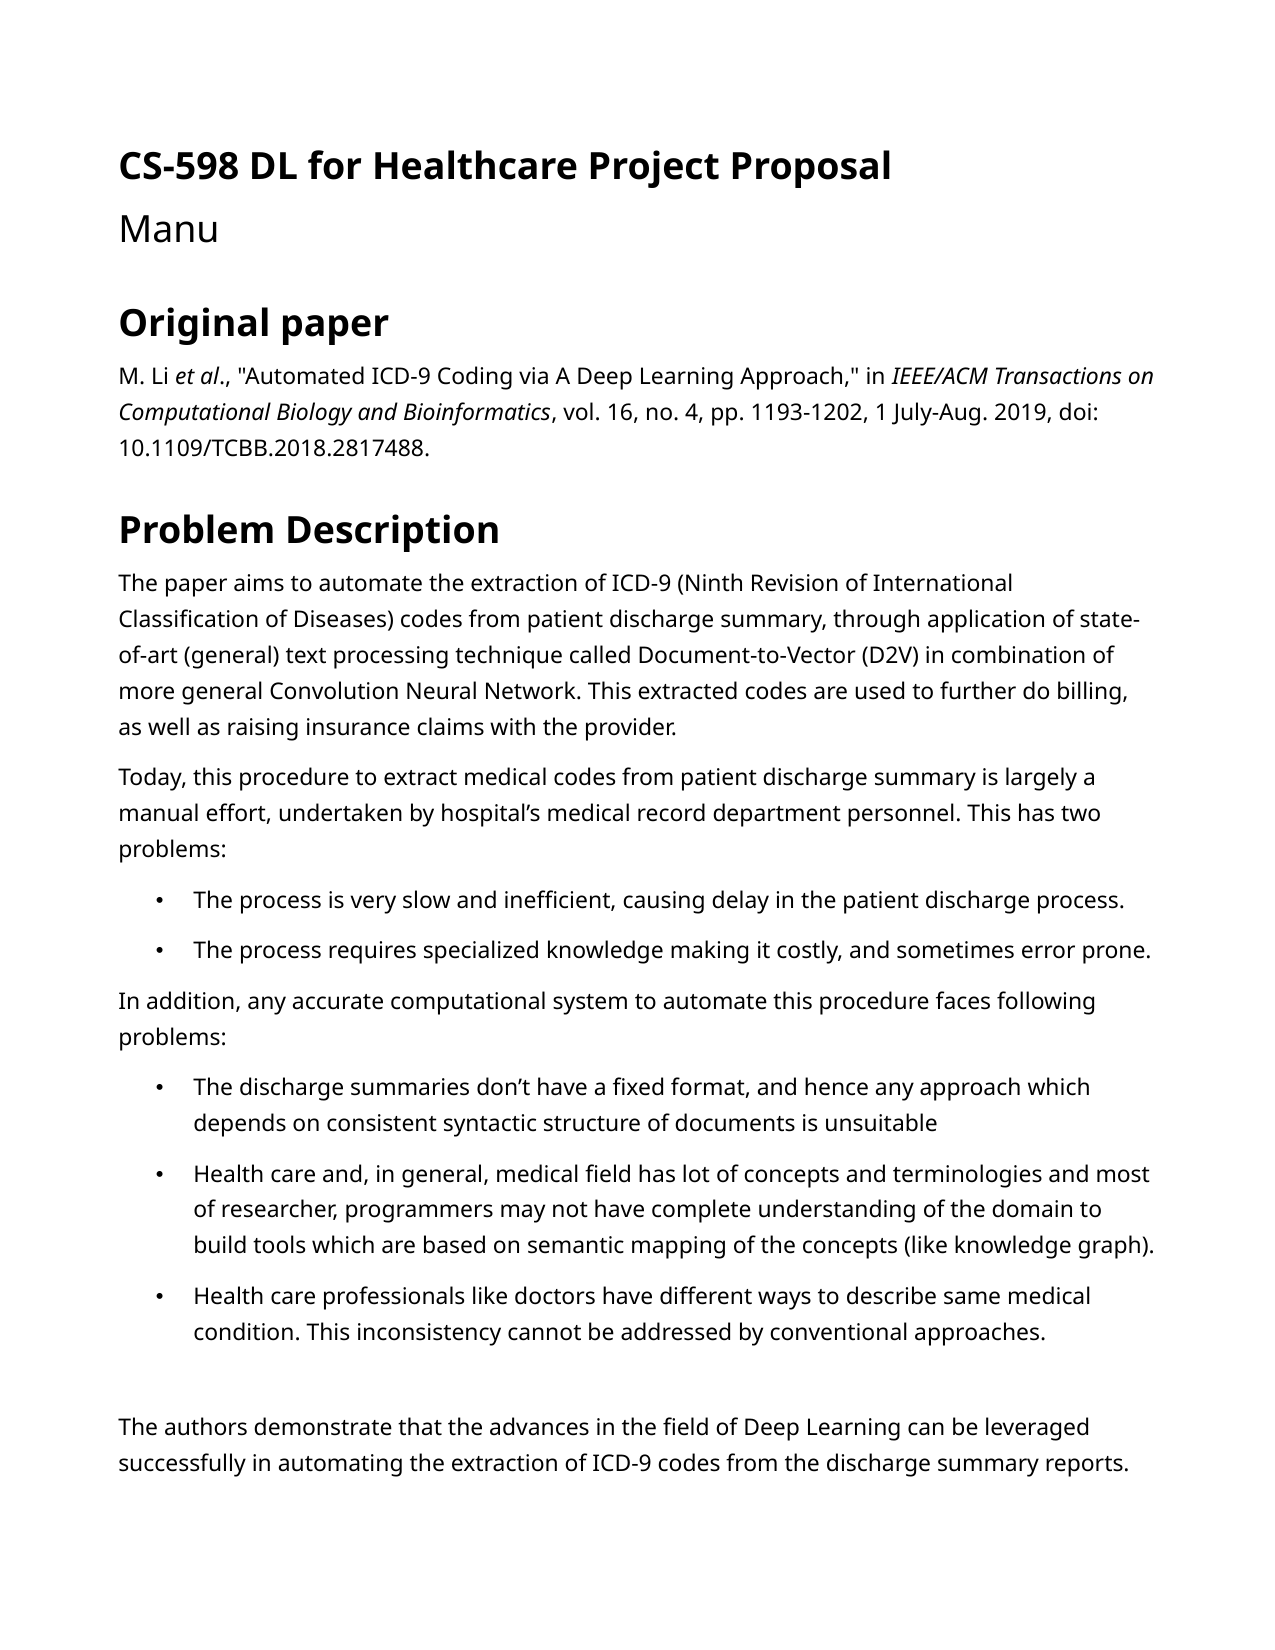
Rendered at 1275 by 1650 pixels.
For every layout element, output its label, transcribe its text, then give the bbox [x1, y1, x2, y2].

list The discharge summaries don’t have a fixed format, and hence any approach which depends on consistent syntactic structure of documents is unsuitable [156, 1071, 1157, 1138]
list Health care and, in general, medical field has lot of concepts and terminologies and most of researcher, programmers may not have complete understanding of the domain to build tools which are based on semantic mapping of the concepts (like knowledge graph). [156, 1157, 1157, 1261]
text The authors demonstrate that the advances in the field of Deep Learning can be leveraged successfully in automating the extraction of ICD-9 codes from the discharge summary reports. [118, 1411, 1157, 1478]
subtitle CS-598 DL for Healthcare Project Proposal [118, 139, 1157, 190]
text The paper aims to automate the extraction of ICD-9 (Ninth Revision of International Classification of Diseases) codes from patient discharge summary, through application of state-of-art (general) text processing technique called Document-to-Vector (D2V) in combination of more general Convolution Neural Network. This extracted codes are used to further do billing, as well as raising insurance claims with the provider. [118, 567, 1157, 742]
subtitle Original paper [118, 297, 1157, 348]
subtitle Problem Description [118, 503, 1157, 554]
list The process requires specialized knowledge making it costly, and sometimes error prone. [156, 934, 1157, 965]
text Today, this procedure to extract medical codes from patient discharge summary is largely a manual effort, undertaken by hospital’s medical record department personnel. This has two problems: [118, 761, 1157, 864]
text M. Li et al., "Automated ICD-9 Coding via A Deep Learning Approach," in IEEE/ACM Transactions on Computational Biology and Bioinformatics, vol. 16, no. 4, pp. 1193-1202, 1 July-Aug. 2019, doi: 10.1109/TCBB.2018.2817488. [118, 360, 1157, 463]
text In addition, any accurate computational system to automate this procedure faces following problems: [118, 984, 1157, 1052]
list Health care professionals like doctors have different ways to describe same medical condition. This inconsistency cannot be addressed by conventional approaches. [156, 1280, 1157, 1347]
list The process is very slow and inefficient, causing delay in the patient discharge process. [156, 883, 1157, 915]
text Manu [118, 202, 1157, 253]
